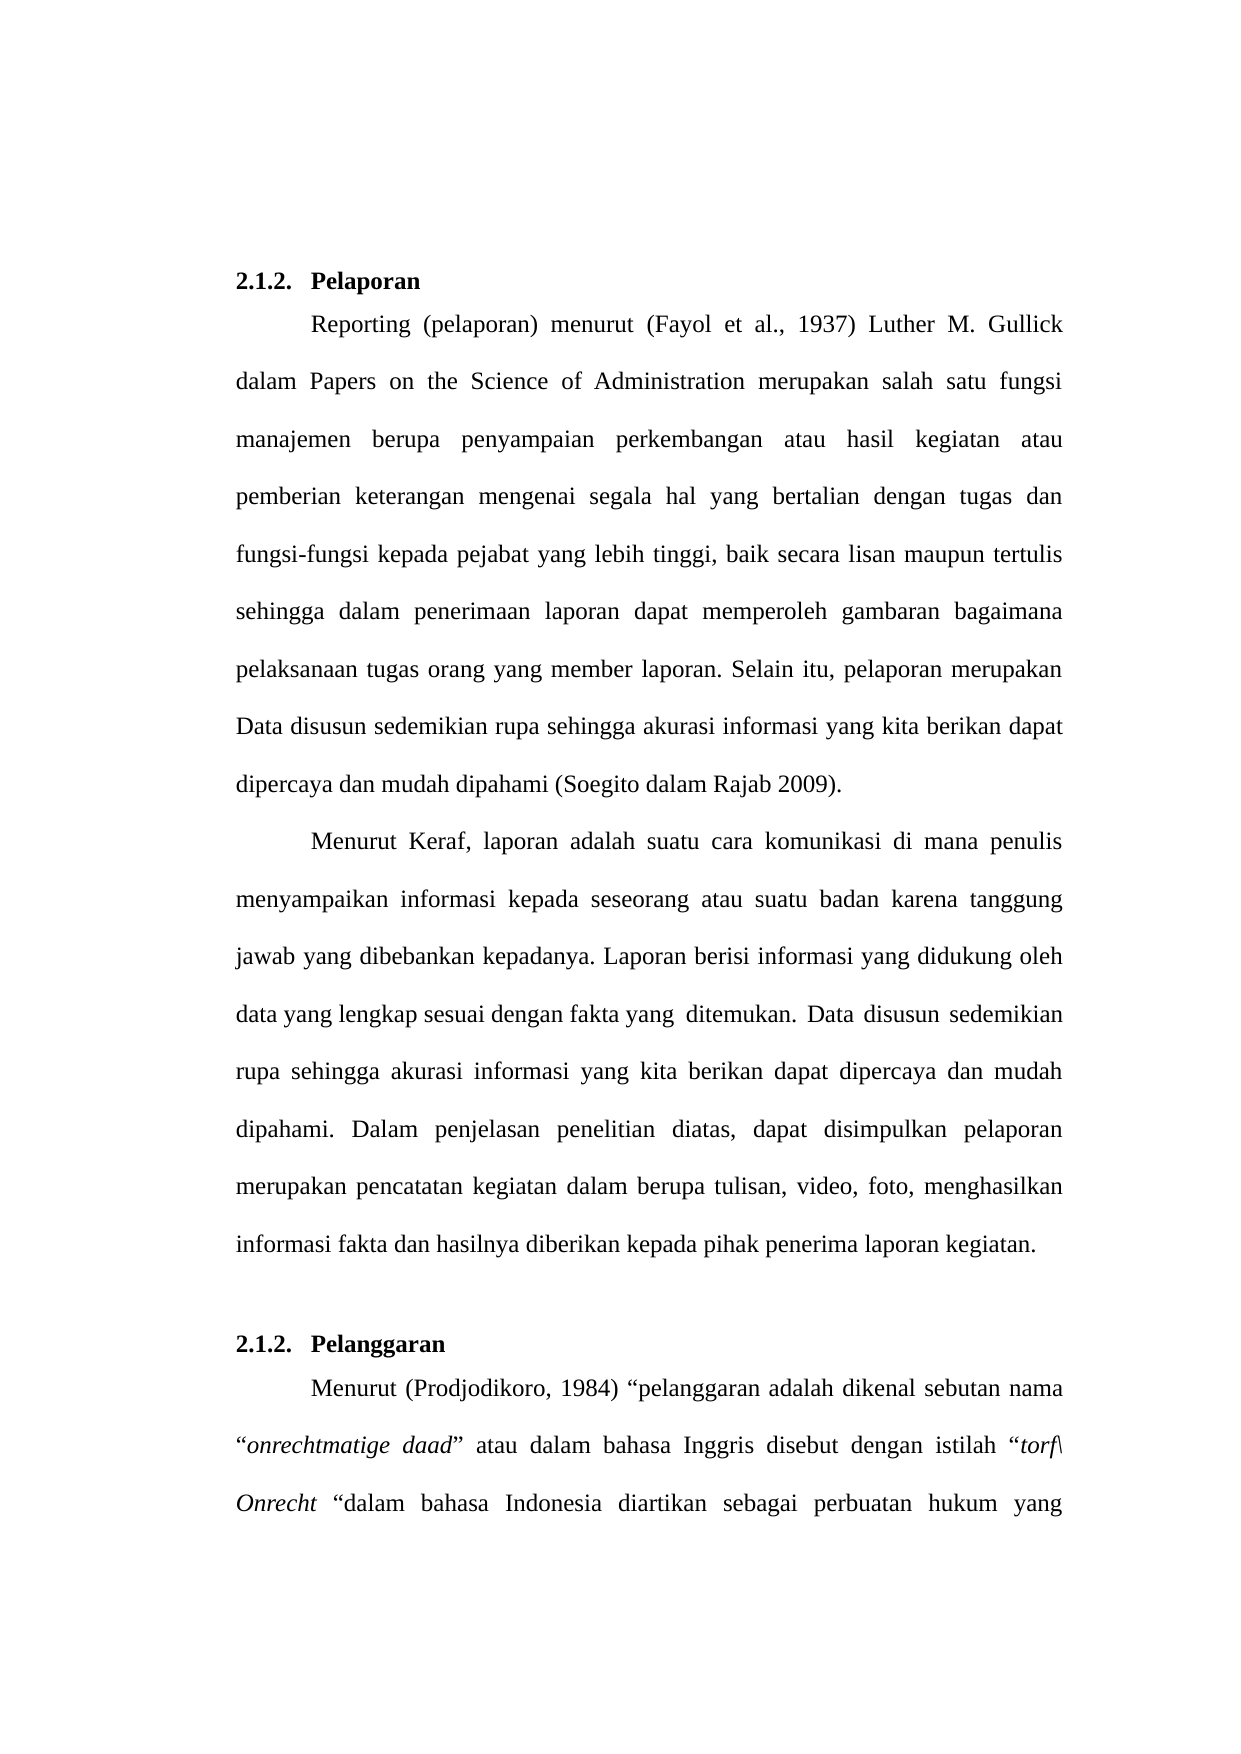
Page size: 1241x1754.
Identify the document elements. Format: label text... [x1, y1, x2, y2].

text Reporting (pelaporan) menurut (Fayol et al., 1937)⁠ Luther M. Gullick dalam Papers on the Science of Administration merupakan salah satu fungsi manajemen berupa penyampaian perkembangan atau hasil kegiatan atau pemberian keterangan mengenai segala hal yang bertalian dengan tugas dan fungsi-fungsi kepada pejabat yang lebih tinggi, baik secara lisan maupun tertulis sehingga dalam penerimaan laporan dapat memperoleh gambaran bagaimana pelaksanaan tugas orang yang member laporan. Selain itu, pelaporan merupakan Data disusun sedemikian rupa sehingga akurasi informasi yang kita berikan dapat dipercaya dan mudah dipahami (Soegito dalam Rajab 2009). [236, 309, 1063, 798]
text 2.1.2. Pelanggaran [236, 1329, 1063, 1358]
text 2.1.2. Pelaporan [236, 266, 1063, 294]
text Menurut (Prodjodikoro, 1984)⁠ “pelanggaran adalah dikenal sebutan nama “onrechtmatige daad” atau dalam bahasa Inggris disebut dengan istilah “torf\Onrecht “dalam bahasa Indonesia diartikan sebagai perbuatan hukum yang [236, 1373, 1063, 1516]
text Menurut Keraf, laporan adalah suatu cara komunikasi di mana penulis menyampaikan informasi kepada seseorang atau suatu badan karena tanggung jawab yang dibebankan kepadanya. Laporan berisi informasi yang didukung oleh data yang lengkap sesuai dengan fakta yang ditemukan. Data disusun sedemikian rupa sehingga akurasi informasi yang kita berikan dapat dipercaya dan mudah dipahami. Dalam penjelasan penelitian diatas, dapat disimpulkan pelaporan merupakan pencatatan kegiatan dalam berupa tulisan, video, foto, menghasilkan informasi fakta dan hasilnya diberikan kepada pihak penerima laporan kegiatan. [236, 826, 1063, 1258]
